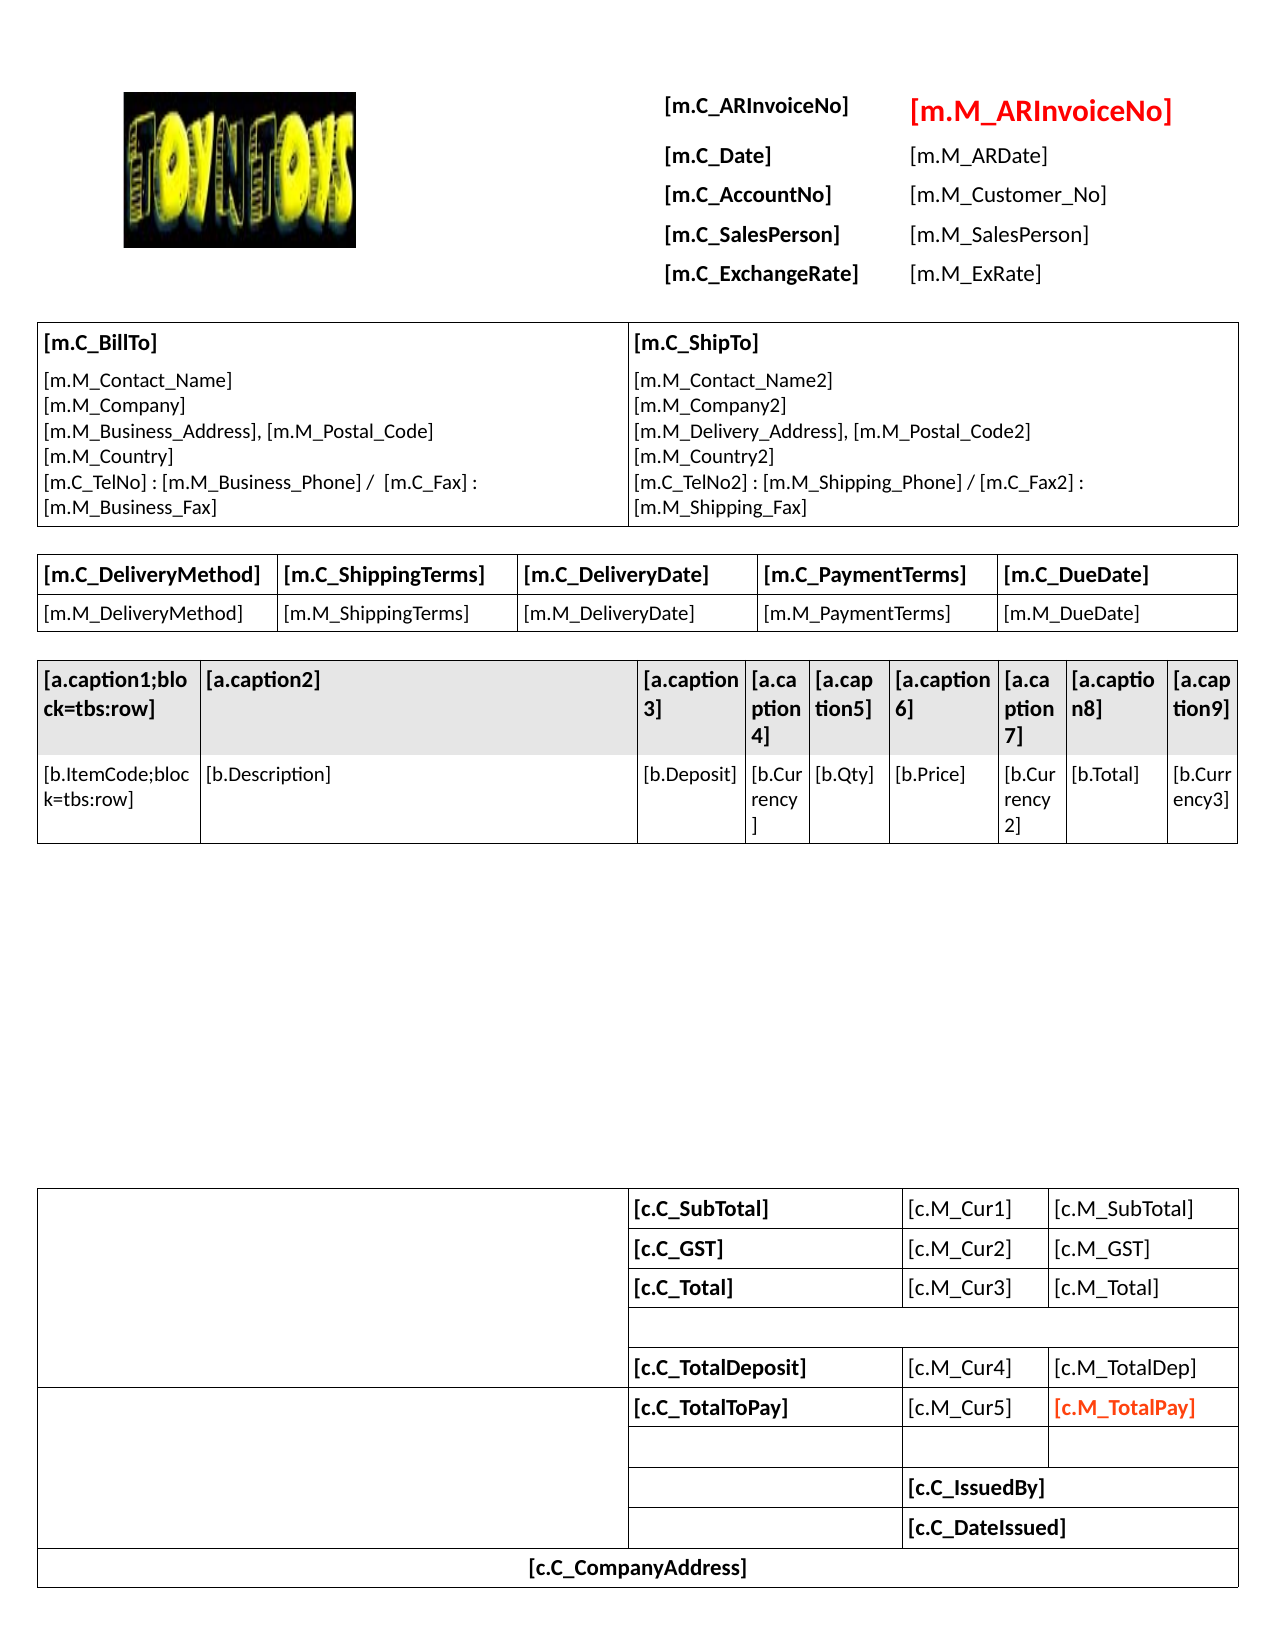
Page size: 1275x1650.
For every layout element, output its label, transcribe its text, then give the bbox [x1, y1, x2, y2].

table_cell [m.M_SalesPerson] [904, 214, 1238, 254]
table_header [a.caption7] [999, 661, 1066, 755]
table_cell [m.M_Customer_No] [904, 175, 1238, 214]
table_header [a.caption2] [201, 661, 637, 755]
table_cell [c.C_Total] [629, 1269, 902, 1307]
table_cell [m.C_AccountNo] [658, 175, 904, 214]
table_cell [629, 1508, 902, 1547]
table_cell [c.C_DateIssued] [903, 1508, 1238, 1547]
table_header [m.C_DeliveryMethod] [38, 555, 277, 594]
table_cell [38, 1388, 628, 1547]
table_cell [m.M_Contact_Name2] [m.M_Company2] [m.M_Delivery_Address], [m.M_Postal_Code2] [m.M_Country2] [m.C_TelNo2] : [m.M_Shipping_Phone] / [m.C_Fax2] : [m.M_Shipping_Fax] [629, 362, 1238, 526]
table_header [38, 1189, 628, 1387]
table_cell [m.M_ARDate] [904, 135, 1238, 175]
table_cell [b.Total] [1067, 755, 1167, 843]
table_cell [629, 1308, 1238, 1347]
table_cell [m.C_SalesPerson] [658, 214, 904, 254]
table_cell [b.Deposit] [638, 755, 745, 843]
picture [123, 92, 356, 248]
table_cell [m.M_ExRate] [904, 254, 1238, 293]
table_header [m.C_ShipTo] [629, 323, 1238, 362]
table_cell [1049, 1427, 1238, 1467]
table_header [a.caption6] [890, 661, 998, 755]
table_header [m.C_ARInvoiceNo] [658, 86, 904, 135]
table_cell [m.M_DeliveryDate] [518, 595, 757, 631]
table_cell [c.M_Total] [1049, 1269, 1238, 1307]
table_header [m.C_ShippingTerms] [278, 555, 517, 594]
table_cell [m.M_Contact_Name] [m.M_Company] [m.M_Business_Address], [m.M_Postal_Code] [m.M_Country] [m.C_TelNo] : [m.M_Business_Phone] / [m.C_Fax] : [m.M_Business_Fax] [38, 362, 628, 526]
table_cell [c.M_TotalPay] [1049, 1388, 1238, 1426]
table_cell [903, 1427, 1048, 1467]
table_header [a.caption4] [746, 661, 809, 755]
table_cell [c.M_Cur5] [903, 1388, 1048, 1426]
table_header [m.C_DueDate] [998, 555, 1237, 594]
table_cell [c.M_TotalDep] [1049, 1348, 1238, 1387]
table_header [a.caption1;block=tbs:row] [38, 661, 200, 755]
table_cell [c.M_Cur3] [903, 1269, 1048, 1307]
table_cell [m.M_DueDate] [998, 595, 1237, 631]
table_cell [b.Description] [201, 755, 637, 843]
table_header [m.C_DeliveryDate] [518, 555, 757, 594]
table_cell [m.M_DeliveryMethod] [38, 595, 277, 631]
table_cell [m.C_Date] [658, 135, 904, 175]
table_header [c.C_SubTotal] [629, 1189, 902, 1228]
table_cell [b.ItemCode;block=tbs:row] [38, 755, 200, 843]
table_cell [b.Price] [890, 755, 998, 843]
table_cell [b.Qty] [810, 755, 889, 843]
table_cell [629, 1468, 902, 1507]
table_cell [c.C_TotalDeposit] [629, 1348, 902, 1387]
table_header [m.C_BillTo] [38, 323, 628, 362]
table_cell [c.C_IssuedBy] [903, 1468, 1238, 1507]
table_cell [c.C_GST] [629, 1229, 902, 1267]
table_header [c.M_SubTotal] [1049, 1189, 1238, 1228]
table_cell [c.C_TotalToPay] [629, 1388, 902, 1426]
table_header [m.M_ARInvoiceNo] [904, 86, 1238, 135]
table_header [a.caption9] [1168, 661, 1237, 755]
table_header [c.M_Cur1] [903, 1189, 1048, 1228]
table_header [a.caption8] [1067, 661, 1167, 755]
table_cell [b.Currency] [746, 755, 809, 843]
table_cell [c.M_GST] [1049, 1229, 1238, 1267]
table_cell [629, 1427, 902, 1467]
table_cell [b.Currency3] [1168, 755, 1237, 843]
table_cell [c.M_Cur2] [903, 1229, 1048, 1267]
table_cell [m.M_PaymentTerms] [758, 595, 997, 631]
table_header [38, 86, 658, 293]
table_header [a.caption3] [638, 661, 745, 755]
table_cell [m.C_ExchangeRate] [658, 254, 904, 293]
table_cell [c.M_Cur4] [903, 1348, 1048, 1387]
table_header [m.C_PaymentTerms] [758, 555, 997, 594]
table_cell [b.Currency2] [999, 755, 1066, 843]
table_cell [m.M_ShippingTerms] [278, 595, 517, 631]
table_header [a.caption5] [810, 661, 889, 755]
table_cell [c.C_CompanyAddress] [38, 1549, 1238, 1587]
